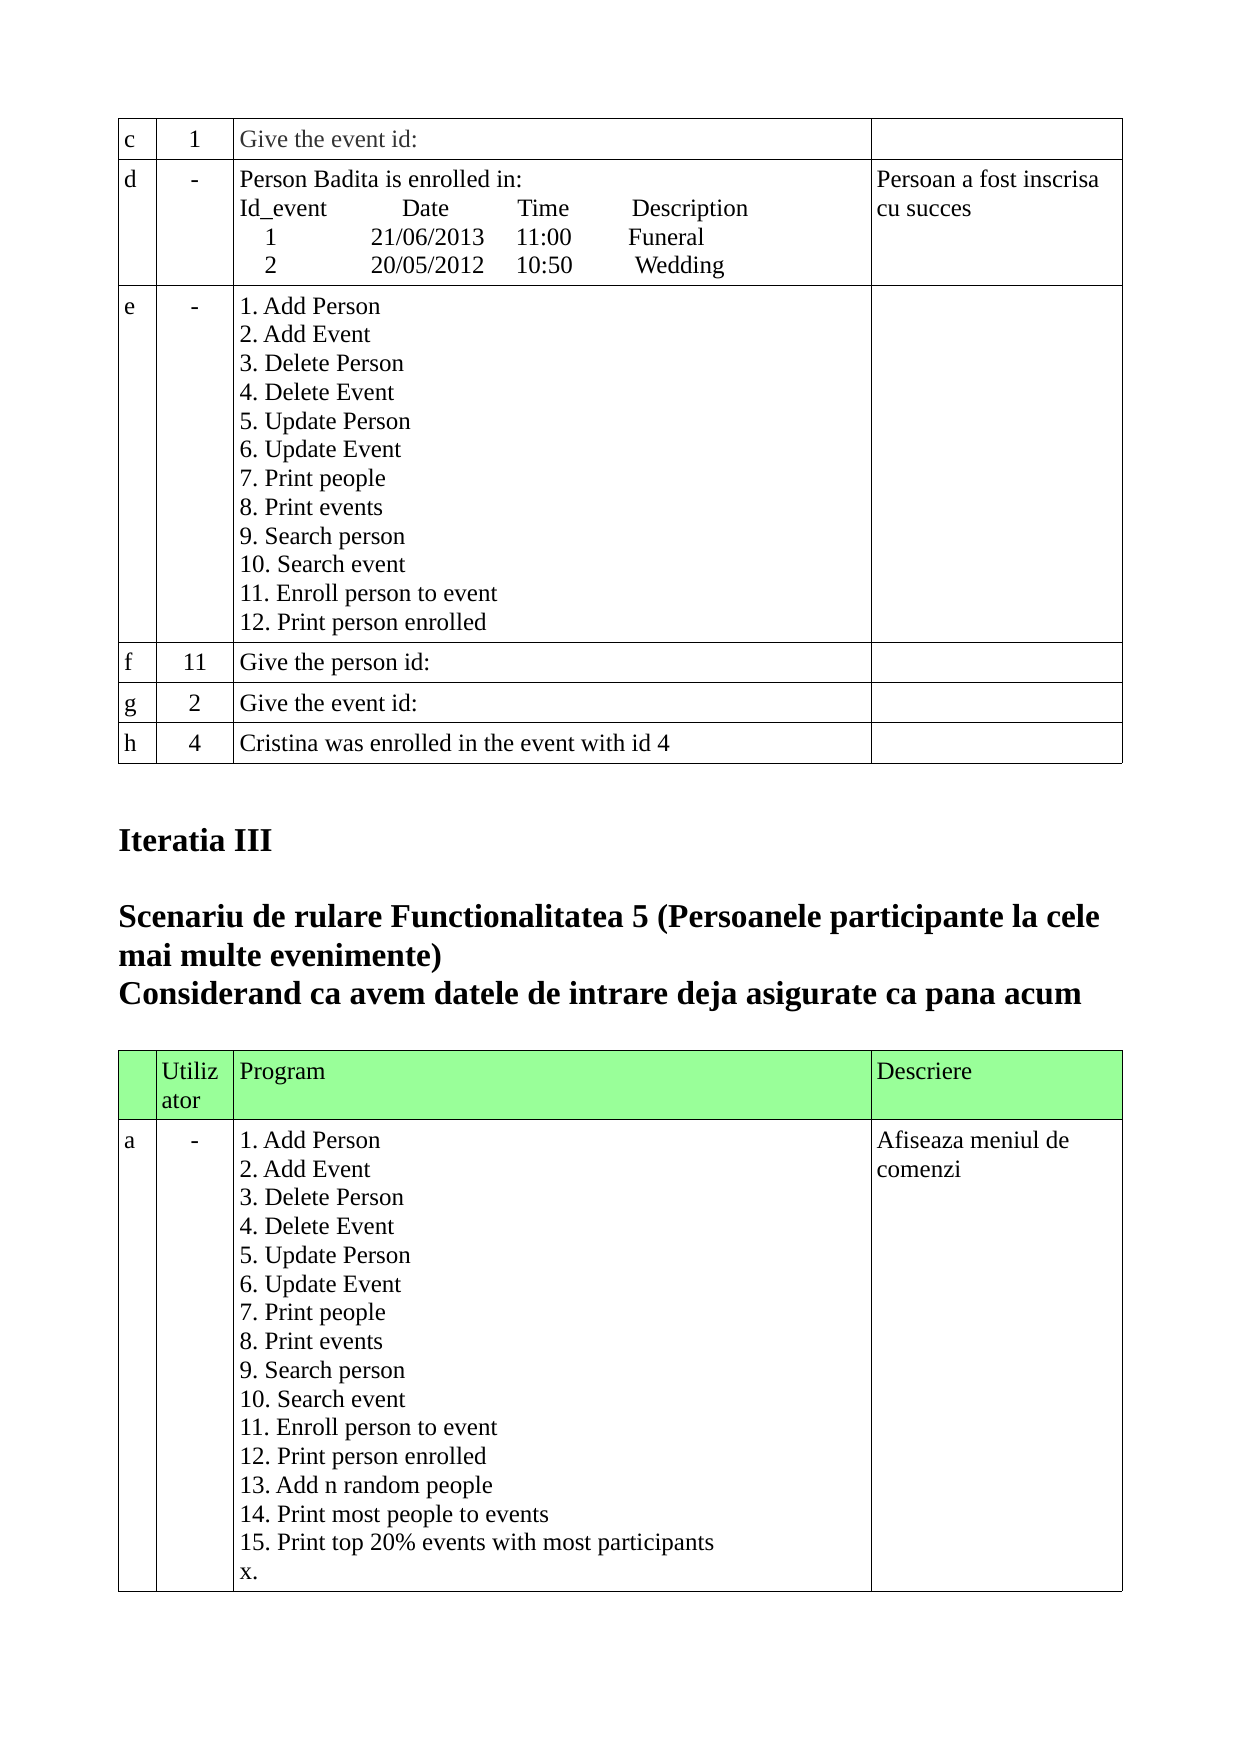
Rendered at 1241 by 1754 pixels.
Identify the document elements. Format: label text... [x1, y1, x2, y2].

table_cell 1. Add Person 2. Add Event 3. Delete Person 4. Delete Event 5. Update Person 6. Update Event 7. Print people 8. Print events 9. Search person 10. Search event 11. Enroll person to event 12. Print person enrolled 13. Add n random people 14. Print most people to events 15. Print top 20% events with most participants x. [234, 1120, 871, 1591]
table_cell Give the event id: [234, 119, 871, 158]
table_cell - [157, 286, 233, 642]
table_cell Cristina was enrolled in the event with id 4 [234, 723, 871, 762]
table_cell [872, 643, 1122, 682]
table_header [119, 1051, 156, 1119]
table_cell h [119, 723, 156, 762]
table_cell e [119, 286, 156, 642]
table_header Program [234, 1051, 871, 1119]
table_cell Persoan a fost inscrisa cu succes [872, 160, 1122, 285]
table_header Utilizator [157, 1051, 233, 1119]
table_cell 4 [157, 723, 233, 762]
table_header Descriere [872, 1051, 1122, 1119]
table_cell d [119, 160, 156, 285]
table_cell c [119, 119, 156, 158]
table_cell 11 [157, 643, 233, 682]
table_cell g [119, 683, 156, 722]
table_cell [872, 723, 1122, 762]
table_cell 1 [157, 119, 233, 158]
text Iteratia III [118, 820, 1122, 858]
table_cell f [119, 643, 156, 682]
table_cell [872, 683, 1122, 722]
table_cell [872, 286, 1122, 642]
text Considerand ca avem datele de intrare deja asigurate ca pana acum [118, 973, 1122, 1012]
table_cell - [157, 1120, 233, 1591]
text Scenariu de rulare Functionalitatea 5 (Persoanele participante la cele mai multe evenimente) [118, 897, 1122, 973]
table_cell a [119, 1120, 156, 1591]
table_cell Give the event id: [234, 683, 871, 722]
table_cell Person Badita is enrolled in: Id_event Date Time Description 1 21/06/2013 11:00 Funeral 2 20/05/2012 10:50 Wedding [234, 160, 871, 285]
table_cell Afiseaza meniul de comenzi [872, 1120, 1122, 1591]
table_cell Give the person id: [234, 643, 871, 682]
table_cell [872, 119, 1122, 158]
table_cell 2 [157, 683, 233, 722]
table_cell - [157, 160, 233, 285]
table_cell 1. Add Person 2. Add Event 3. Delete Person 4. Delete Event 5. Update Person 6. Update Event 7. Print people 8. Print events 9. Search person 10. Search event 11. Enroll person to event 12. Print person enrolled [234, 286, 871, 642]
